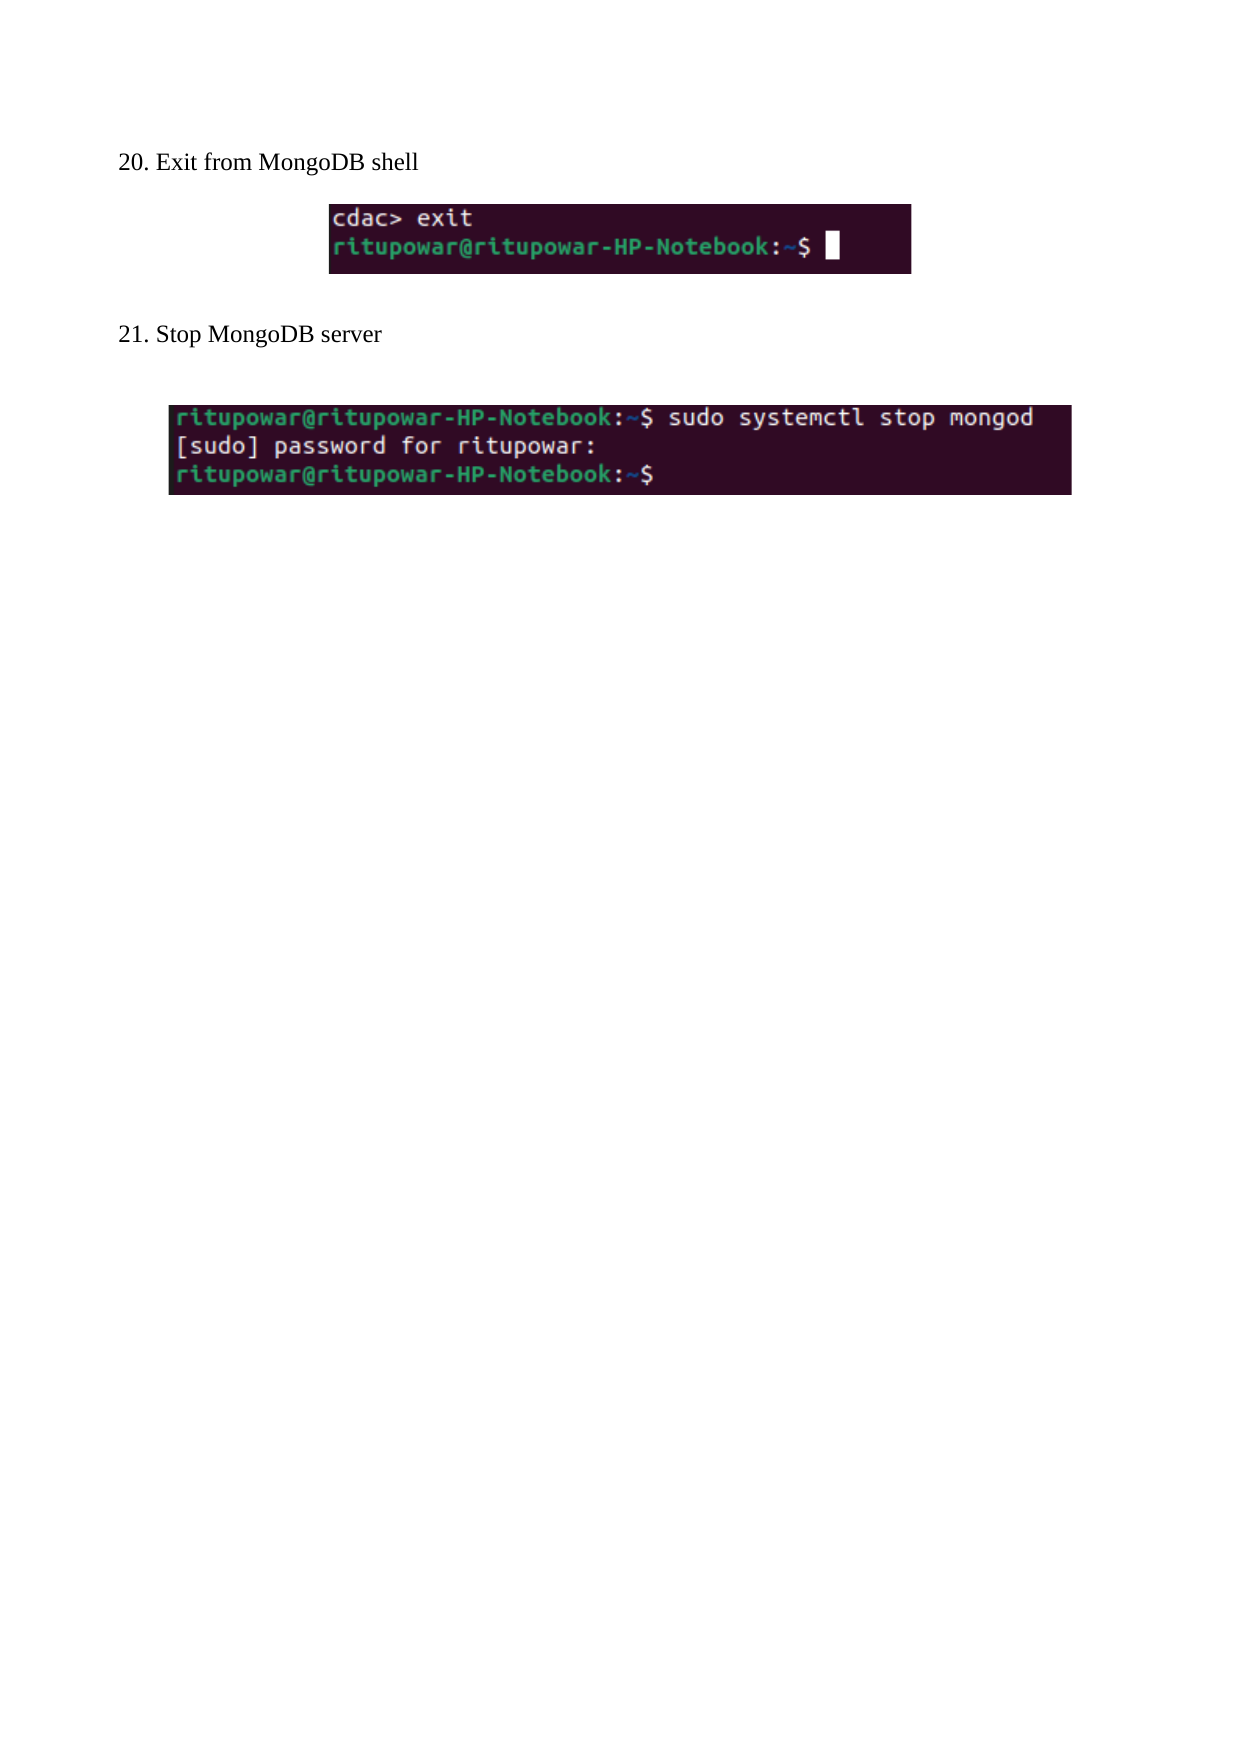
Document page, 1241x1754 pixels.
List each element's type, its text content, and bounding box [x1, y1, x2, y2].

picture [328, 204, 912, 274]
text 20. Exit from MongoDB shell [118, 147, 1122, 176]
picture [168, 405, 1072, 495]
text 21. Stop MongoDB server [118, 319, 1122, 348]
